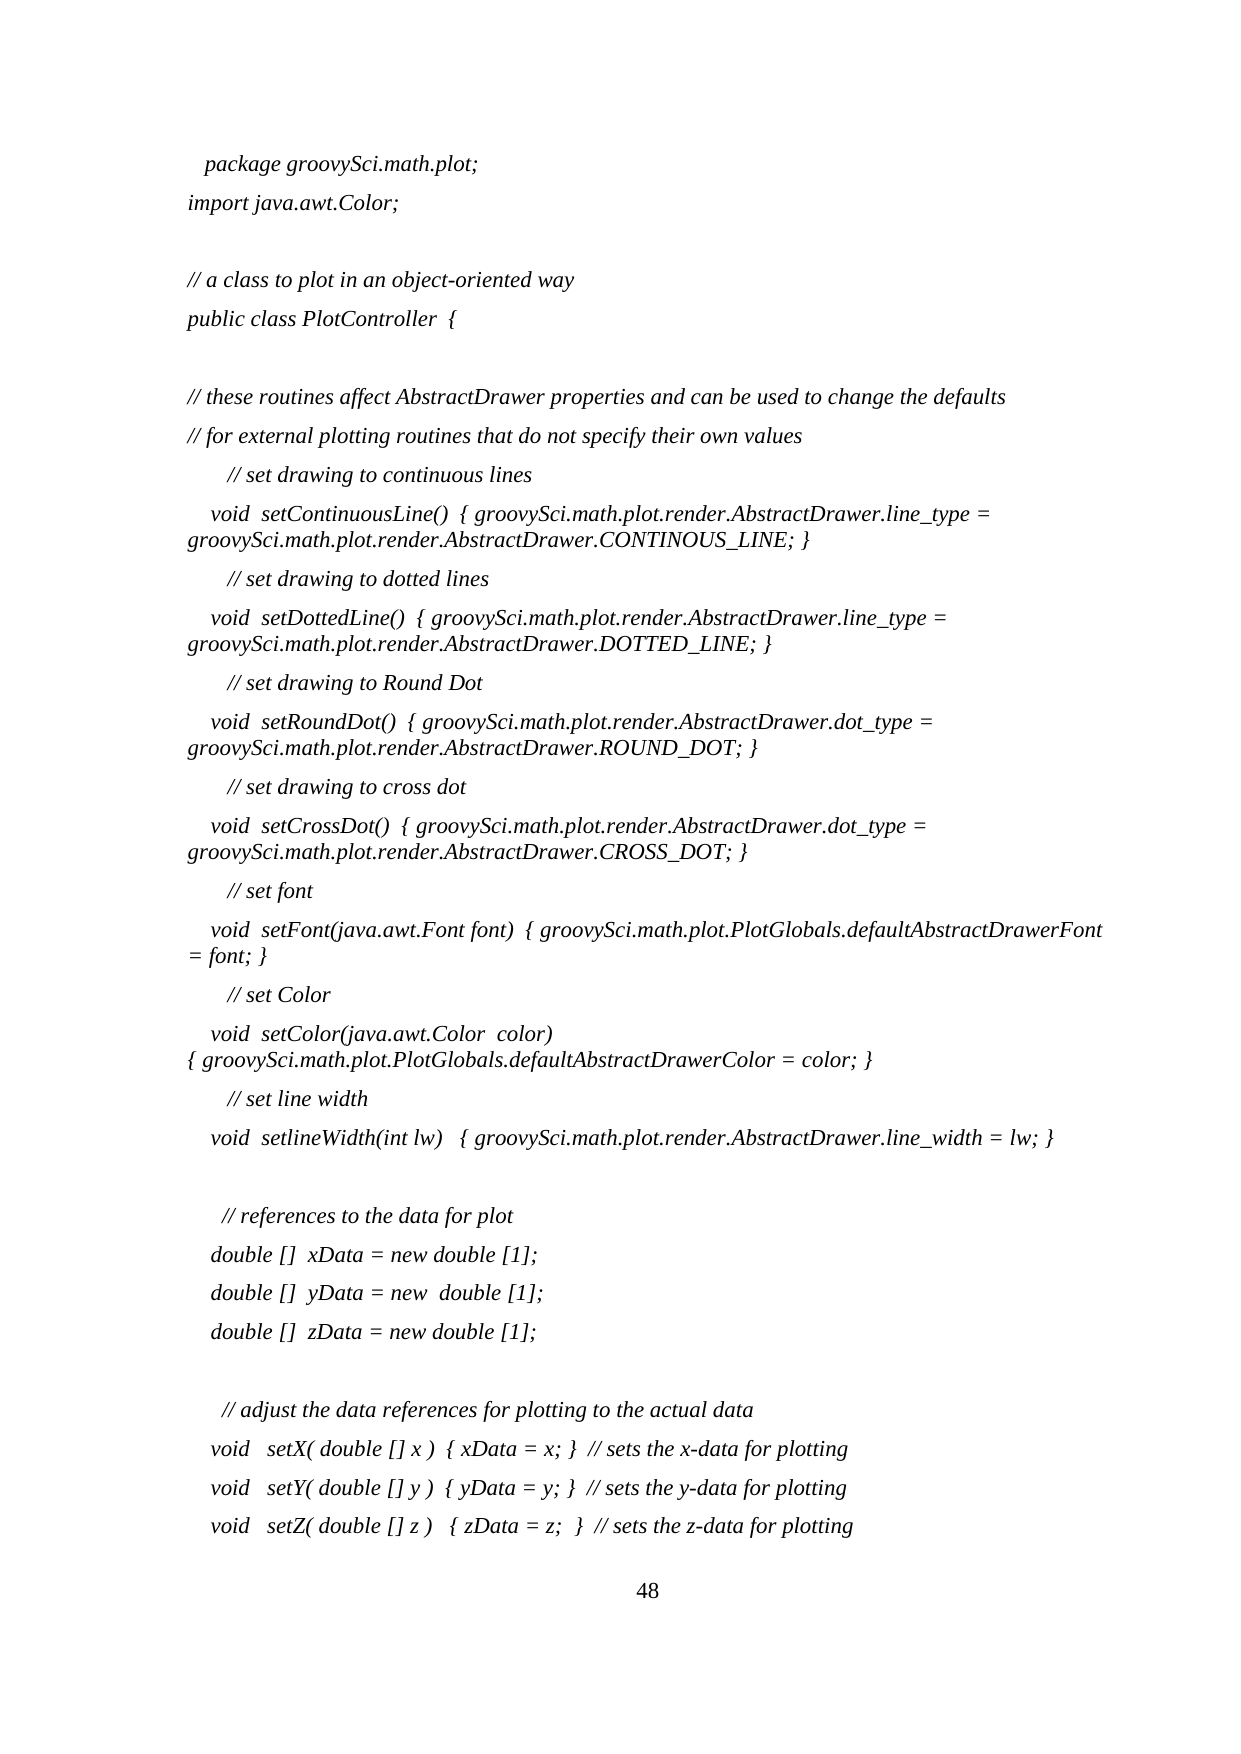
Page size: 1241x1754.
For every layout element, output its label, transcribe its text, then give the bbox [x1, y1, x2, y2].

text void setFont(java.awt.Font font) { groovySci.math.plot.PlotGlobals.defaultAbstractDrawerFont = font; } [187, 916, 1108, 969]
text double [] xData = new double [1]; [187, 1241, 1108, 1267]
text void setX( double [] x ) { xData = x; } // sets the x-data for plotting [187, 1435, 1108, 1461]
text void setColor(java.awt.Color color) { groovySci.math.plot.PlotGlobals.defaultAbstractDrawerColor = color; } [187, 1020, 1108, 1073]
text import java.awt.Color; [187, 189, 1108, 215]
text void setContinuousLine() { groovySci.math.plot.render.AbstractDrawer.line_type = groovySci.math.plot.render.AbstractDrawer.CONTINOUS_LINE; } [187, 500, 1108, 552]
text // these routines affect AbstractDrawer properties and can be used to change the defaults [187, 383, 1108, 409]
text // a class to plot in an object-oriented way [187, 267, 1108, 293]
text // set drawing to dotted lines [187, 565, 1108, 591]
text // for external plotting routines that do not specify their own values [187, 422, 1108, 448]
text // set drawing to cross dot [187, 773, 1108, 799]
text void setlineWidth(int lw) { groovySci.math.plot.render.AbstractDrawer.line_width = lw; } [187, 1124, 1108, 1150]
text double [] zData = new double [1]; [187, 1318, 1108, 1345]
text package groovySci.math.plot; [187, 150, 1108, 176]
text void setCrossDot() { groovySci.math.plot.render.AbstractDrawer.dot_type = groovySci.math.plot.render.AbstractDrawer.CROSS_DOT; } [187, 812, 1108, 864]
text // set line width [187, 1085, 1108, 1112]
text // adjust the data references for plotting to the actual data [187, 1396, 1108, 1422]
text // set font [187, 877, 1108, 903]
text void setRoundDot() { groovySci.math.plot.render.AbstractDrawer.dot_type = groovySci.math.plot.render.AbstractDrawer.ROUND_DOT; } [187, 708, 1108, 761]
text // set drawing to Round Dot [187, 669, 1108, 695]
text // references to the data for plot [187, 1202, 1108, 1228]
text void setY( double [] y ) { yData = y; } // sets the y-data for plotting [187, 1474, 1108, 1500]
text // set drawing to continuous lines [187, 461, 1108, 487]
text // set Color [187, 981, 1108, 1007]
text void setZ( double [] z ) { zData = z; } // sets the z-data for plotting [187, 1513, 1108, 1539]
text public class PlotController { [187, 305, 1108, 332]
text double [] yData = new double [1]; [187, 1279, 1108, 1306]
text void setDottedLine() { groovySci.math.plot.render.AbstractDrawer.line_type = groovySci.math.plot.render.AbstractDrawer.DOTTED_LINE; } [187, 604, 1108, 656]
